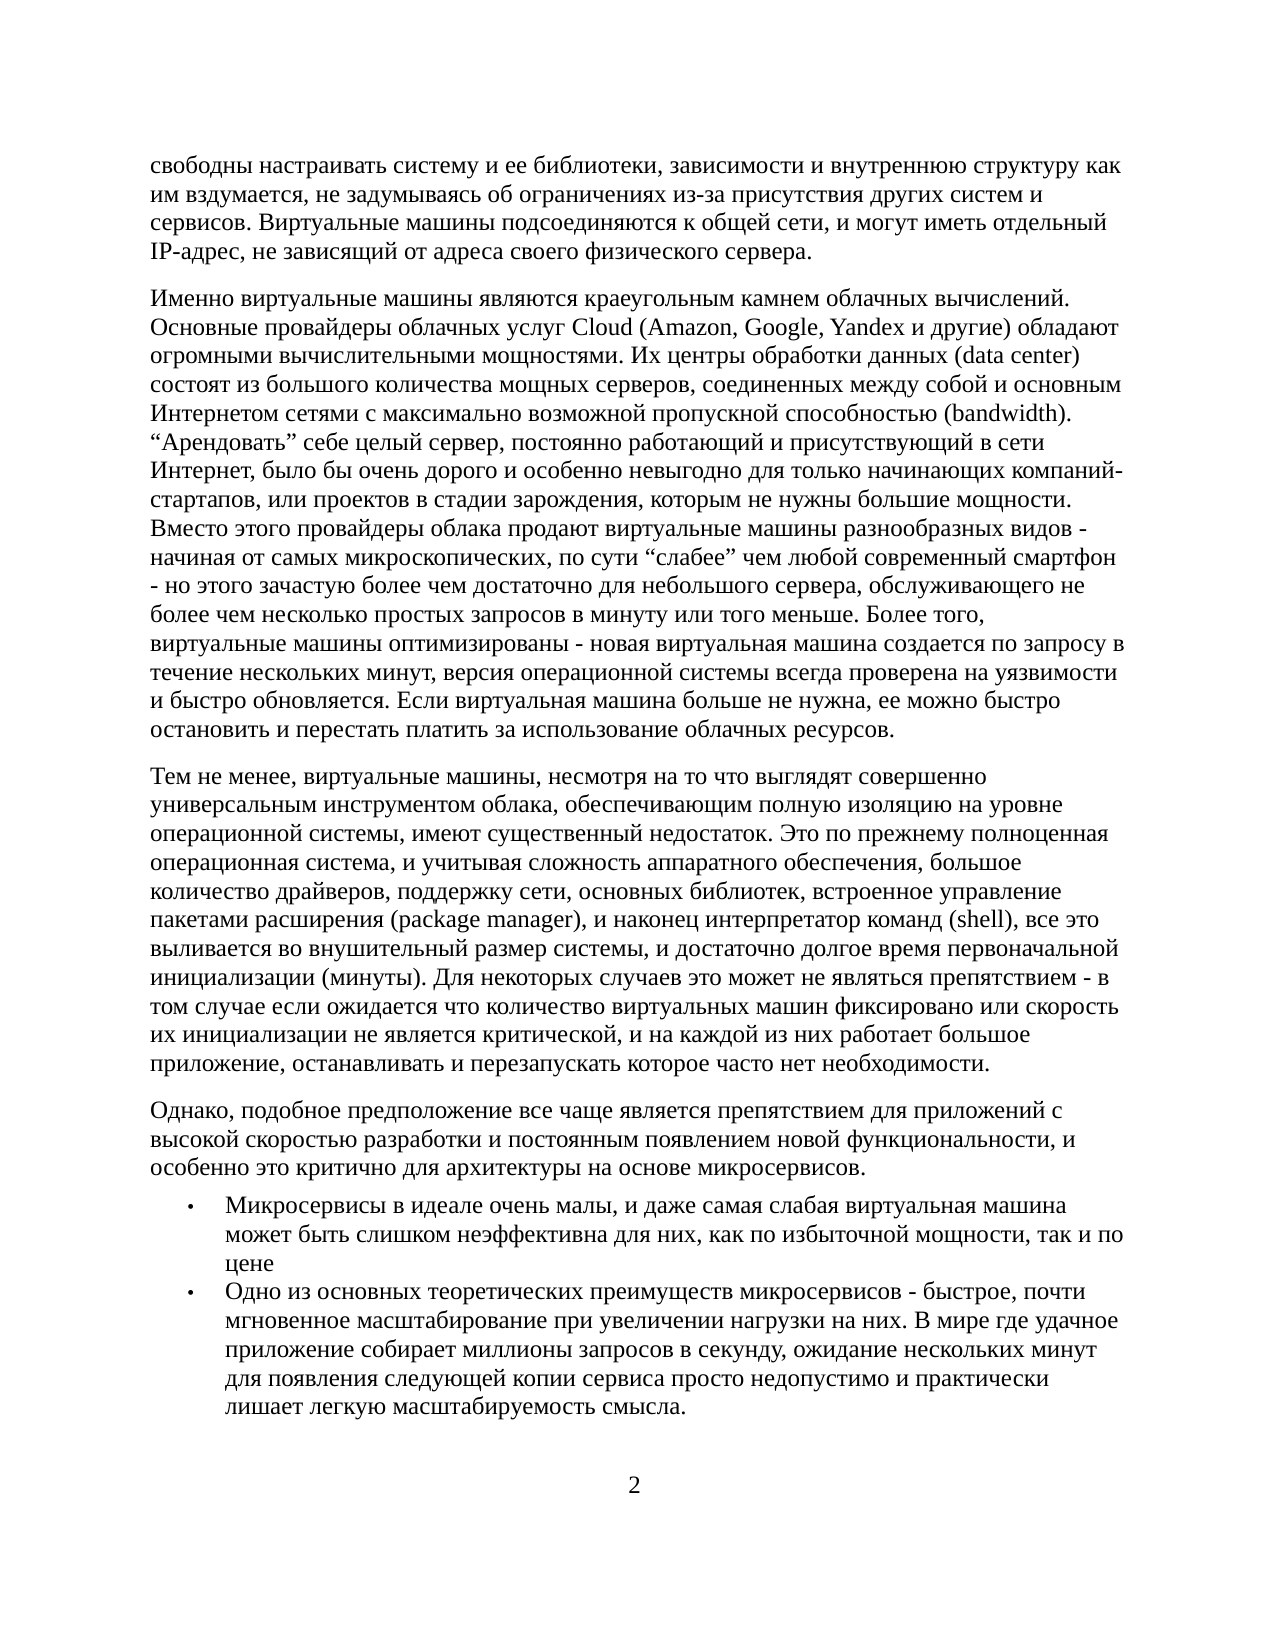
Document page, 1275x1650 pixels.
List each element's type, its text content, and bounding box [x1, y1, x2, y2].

list Одно из основных теоретических преимуществ микросервисов - быстрое, почти мгновенное масштабирование при увеличении нагрузки на них. В мире где удачное приложение собирает миллионы запросов в секунду, ожидание нескольких минут для появления следующей копии сервиса просто недопустимо и практически лишает легкую масштабируемость смысла. [187, 1276, 1125, 1420]
text Тем не менее, виртуальные машины, несмотря на то что выглядят совершенно универсальным инструментом облака, обеспечивающим полную изоляцию на уровне операционной системы, имеют существенный недостаток. Это по прежнему полноценная операционная система, и учитывая сложность аппаратного обеспечения, большое количество драйверов, поддержку сети, основных библиотек, встроенное управление пакетами расширения (package manager), и наконец интерпретатор команд (shell), все это выливается во внушительный размер системы, и достаточно долгое время первоначальной инициализации (минуты). Для некоторых случаев это может не являться препятствием - в том случае если ожидается что количество виртуальных машин фиксировано или скорость их инициализации не является критической, и на каждой из них работает большое приложение, останавливать и перезапускать которое часто нет необходимости. [150, 761, 1125, 1077]
text свободны настраивать систему и ее библиотеки, зависимости и внутреннюю структуру как им вздумается, не задумываясь об ограничениях из-за присутствия других систем и сервисов. Виртуальные машины подсоединяются к общей сети, и могут иметь отдельный IP-адрес, не зависящий от адреса своего физического сервера. [150, 150, 1125, 265]
text Именно виртуальные машины являются краеугольным камнем облачных вычислений. Основные провайдеры облачных услуг Cloud (Amazon, Google, Yandex и другие) обладают огромными вычислительными мощностями. Их центры обработки данных (data center) состоят из большого количества мощных серверов, соединенных между собой и основным Интернетом сетями с максимально возможной пропускной способностью (bandwidth). “Арендовать” себе целый сервер, постоянно работающий и присутствующий в сети Интернет, было бы очень дорого и особенно невыгодно для только начинающих компаний-стартапов, или проектов в стадии зарождения, которым не нужны большие мощности. Вместо этого провайдеры облака продают виртуальные машины разнообразных видов - начиная от самых микроскопических, по сути “слабее” чем любой современный смартфон - но этого зачастую более чем достаточно для небольшого сервера, обслуживающего не более чем несколько простых запросов в минуту или того меньше. Более того, виртуальные машины оптимизированы - новая виртуальная машина создается по запросу в течение нескольких минут, версия операционной системы всегда проверена на уязвимости и быстро обновляется. Если виртуальная машина больше не нужна, ее можно быстро остановить и перестать платить за использование облачных ресурсов. [150, 283, 1125, 743]
list Микросервисы в идеале очень малы, и даже самая слабая виртуальная машина может быть слишком неэффективна для них, как по избыточной мощности, так и по цене [187, 1190, 1125, 1276]
text Однако, подобное предположение все чаще является препятствием для приложений с высокой скоростью разработки и постоянным появлением новой функциональности, и особенно это критично для архитектуры на основе микросервисов. [150, 1095, 1125, 1181]
